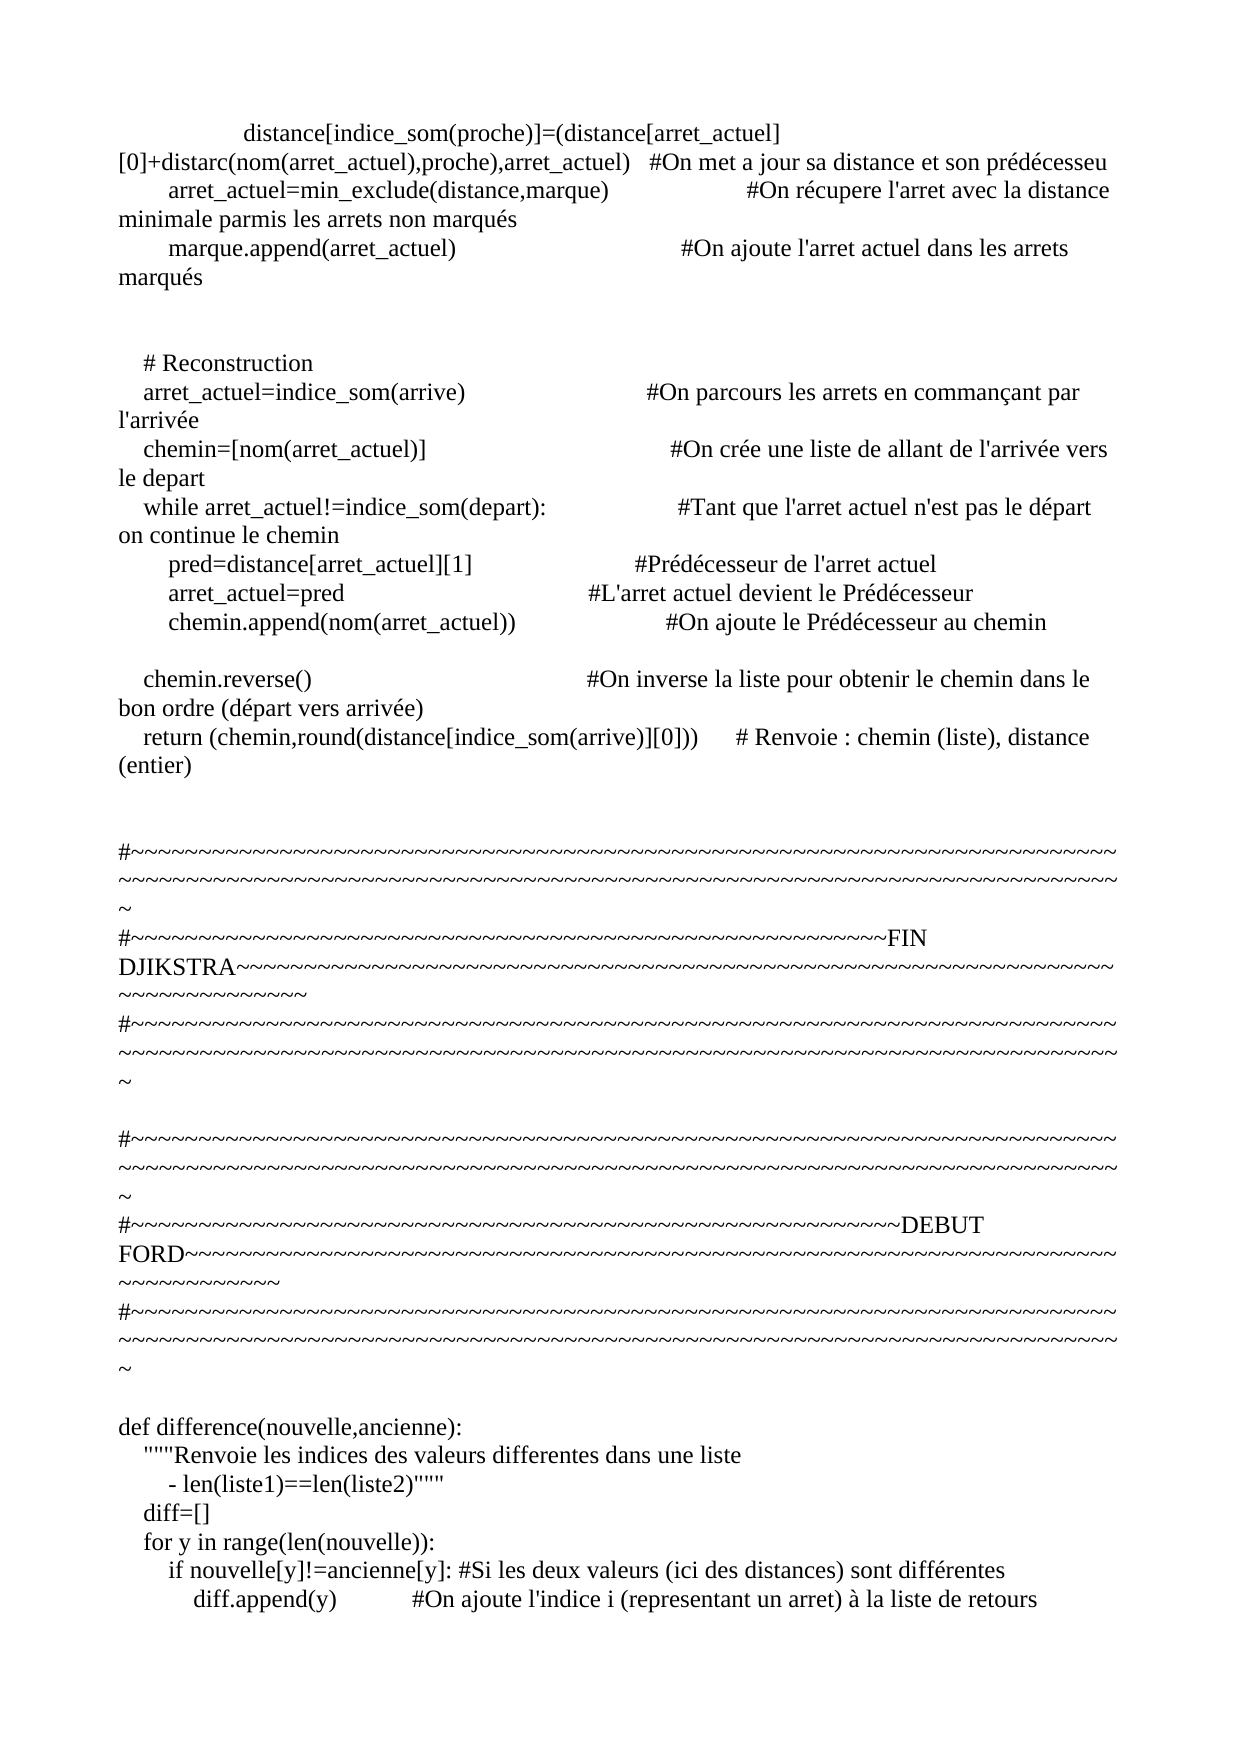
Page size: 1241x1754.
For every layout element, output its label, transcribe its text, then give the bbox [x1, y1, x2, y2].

text def difference(nouvelle,ancienne): [118, 1412, 1122, 1441]
text arret_actuel=pred #L'arret actuel devient le Prédécesseur [118, 578, 1122, 607]
text diff=[] [118, 1498, 1122, 1527]
text #~~~~~~~~~~~~~~~~~~~~~~~~~~~~~~~~~~~~~~~~~~~~~~~~~~~~~~~~FIN DJIKSTRA~~~~~~~~~~~~~~~~~~~~~~~~~~~~~~~~~~~~~~~~~~~~~~~~~~~~~~~~~~~~~~~~~~~~~~~~~~~~~~~ [118, 923, 1122, 1009]
text #~~~~~~~~~~~~~~~~~~~~~~~~~~~~~~~~~~~~~~~~~~~~~~~~~~~~~~~~~~~~~~~~~~~~~~~~~~~~~~~~~~~~~~~~~~~~~~~~~~~~~~~~~~~~~~~~~~~~~~~~~~~~~~~~~~~~~~~~~~~~~~~~~~~~ [118, 837, 1122, 923]
text pred=distance[arret_actuel][1] #Prédécesseur de l'arret actuel [118, 549, 1122, 578]
text chemin=[nom(arret_actuel)] #On crée une liste de allant de l'arrivée vers le depart [118, 434, 1122, 492]
text if nouvelle[y]!=ancienne[y]: #Si les deux valeurs (ici des distances) sont différentes [118, 1556, 1122, 1584]
text return (chemin,round(distance[indice_som(arrive)][0])) # Renvoie : chemin (liste), distance (entier) [118, 722, 1122, 779]
text chemin.reverse() #On inverse la liste pour obtenir le chemin dans le bon ordre (départ vers arrivée) [118, 664, 1122, 722]
text """Renvoie les indices des valeurs differentes dans une liste [118, 1441, 1122, 1469]
text #~~~~~~~~~~~~~~~~~~~~~~~~~~~~~~~~~~~~~~~~~~~~~~~~~~~~~~~~~~~~~~~~~~~~~~~~~~~~~~~~~~~~~~~~~~~~~~~~~~~~~~~~~~~~~~~~~~~~~~~~~~~~~~~~~~~~~~~~~~~~~~~~~~~~ [118, 1009, 1122, 1096]
text while arret_actuel!=indice_som(depart): #Tant que l'arret actuel n'est pas le départ on continue le chemin [118, 492, 1122, 549]
text diff.append(y) #On ajoute l'indice i (representant un arret) à la liste de retours [118, 1584, 1122, 1613]
text arret_actuel=indice_som(arrive) #On parcours les arrets en commançant par l'arrivée [118, 377, 1122, 434]
text #~~~~~~~~~~~~~~~~~~~~~~~~~~~~~~~~~~~~~~~~~~~~~~~~~~~~~~~~~~~~~~~~~~~~~~~~~~~~~~~~~~~~~~~~~~~~~~~~~~~~~~~~~~~~~~~~~~~~~~~~~~~~~~~~~~~~~~~~~~~~~~~~~~~~ [118, 1297, 1122, 1383]
text #~~~~~~~~~~~~~~~~~~~~~~~~~~~~~~~~~~~~~~~~~~~~~~~~~~~~~~~~~~~~~~~~~~~~~~~~~~~~~~~~~~~~~~~~~~~~~~~~~~~~~~~~~~~~~~~~~~~~~~~~~~~~~~~~~~~~~~~~~~~~~~~~~~~~ [118, 1124, 1122, 1211]
text #~~~~~~~~~~~~~~~~~~~~~~~~~~~~~~~~~~~~~~~~~~~~~~~~~~~~~~~~~DEBUT FORD~~~~~~~~~~~~~~~~~~~~~~~~~~~~~~~~~~~~~~~~~~~~~~~~~~~~~~~~~~~~~~~~~~~~~~~~~~~~~~~~~ [118, 1211, 1122, 1297]
text arret_actuel=min_exclude(distance,marque) #On récupere l'arret avec la distance minimale parmis les arrets non marqués [118, 176, 1122, 233]
text chemin.append(nom(arret_actuel)) #On ajoute le Prédécesseur au chemin [118, 607, 1122, 636]
text marque.append(arret_actuel) #On ajoute l'arret actuel dans les arrets marqués [118, 233, 1122, 291]
text # Reconstruction [118, 348, 1122, 377]
text distance[indice_som(proche)]=(distance[arret_actuel][0]+distarc(nom(arret_actuel),proche),arret_actuel) #On met a jour sa distance et son prédécesseu [118, 118, 1122, 176]
text - len(liste1)==len(liste2)""" [118, 1469, 1122, 1498]
text for y in range(len(nouvelle)): [118, 1527, 1122, 1556]
